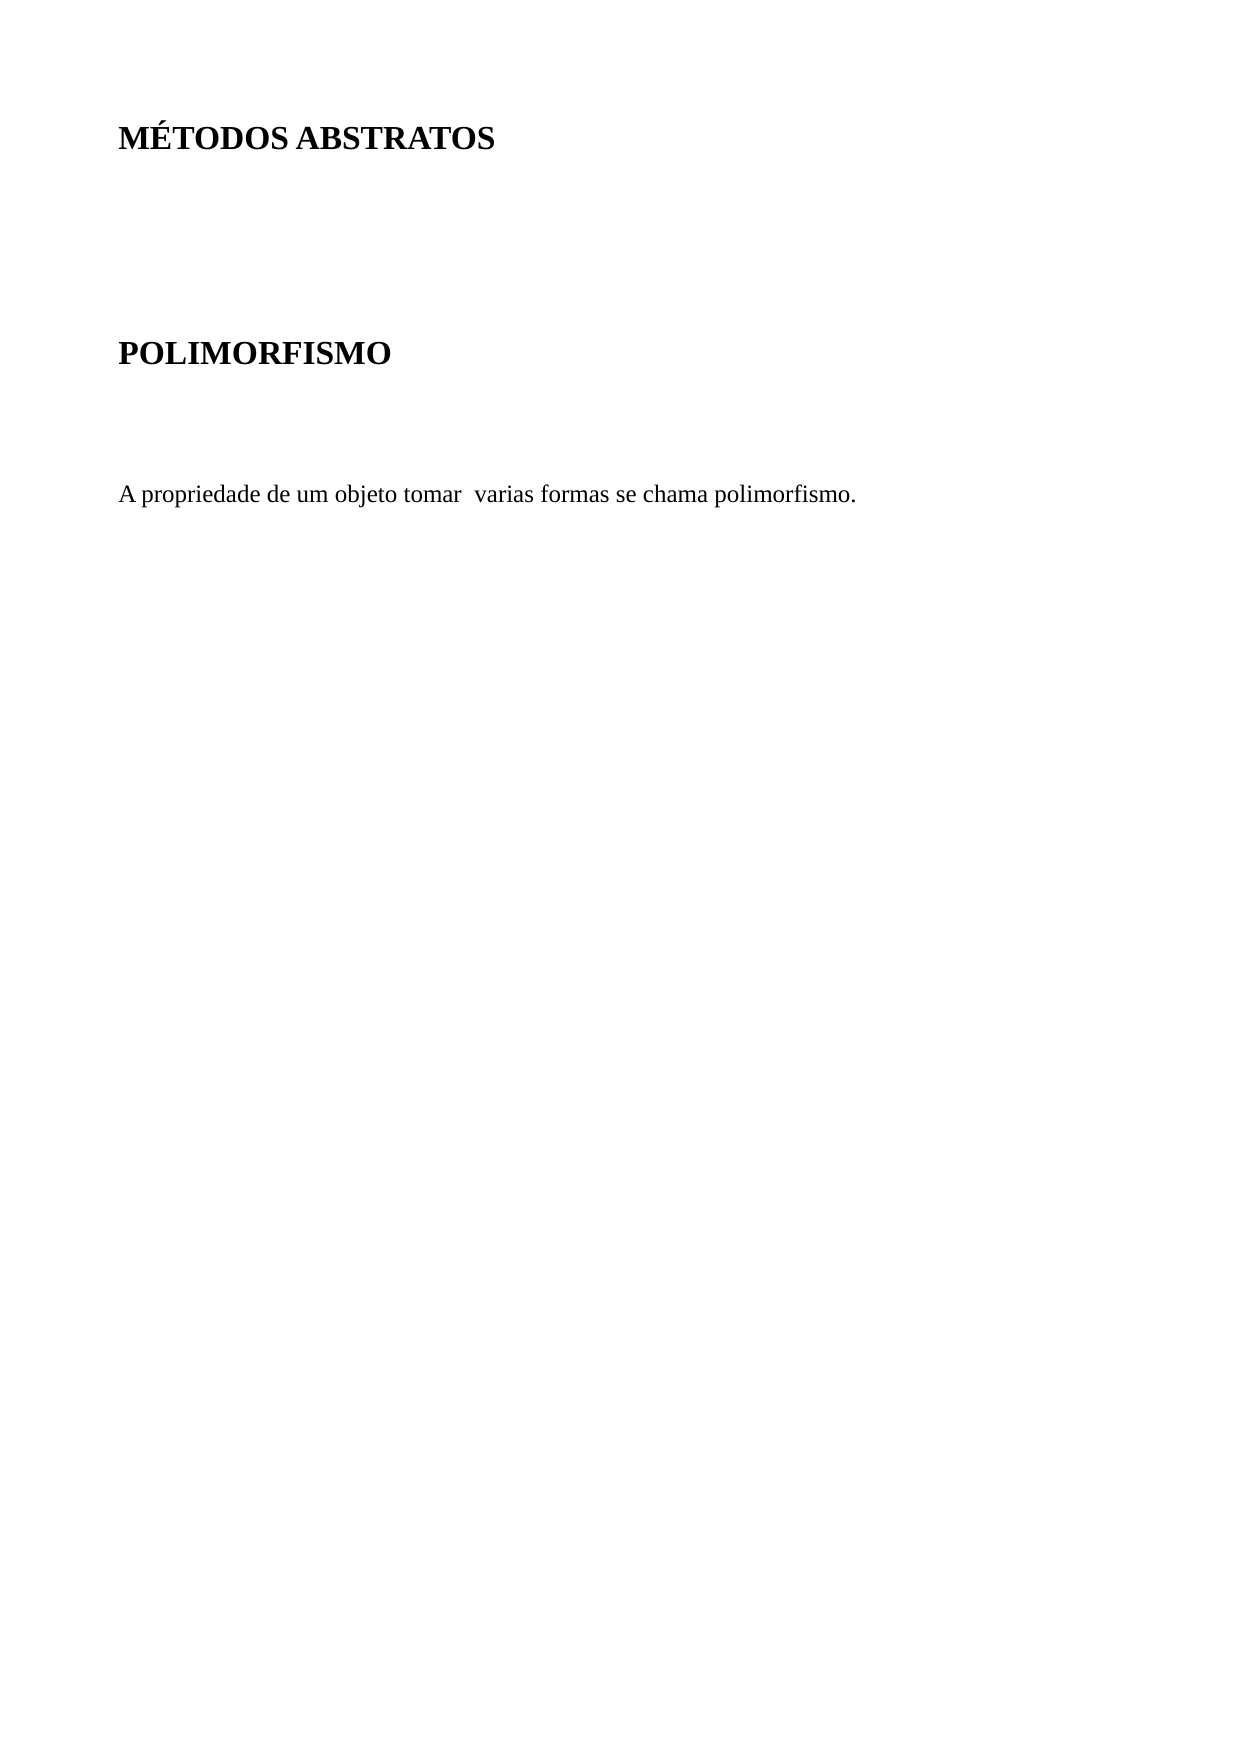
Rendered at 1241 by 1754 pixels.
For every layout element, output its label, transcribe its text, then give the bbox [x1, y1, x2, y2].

text A propriedade de um objeto tomar varias formas se chama polimorfismo. [118, 479, 1122, 508]
subtitle Métodos abstratos [118, 118, 1122, 157]
subtitle Polimorfismo [118, 333, 1122, 371]
